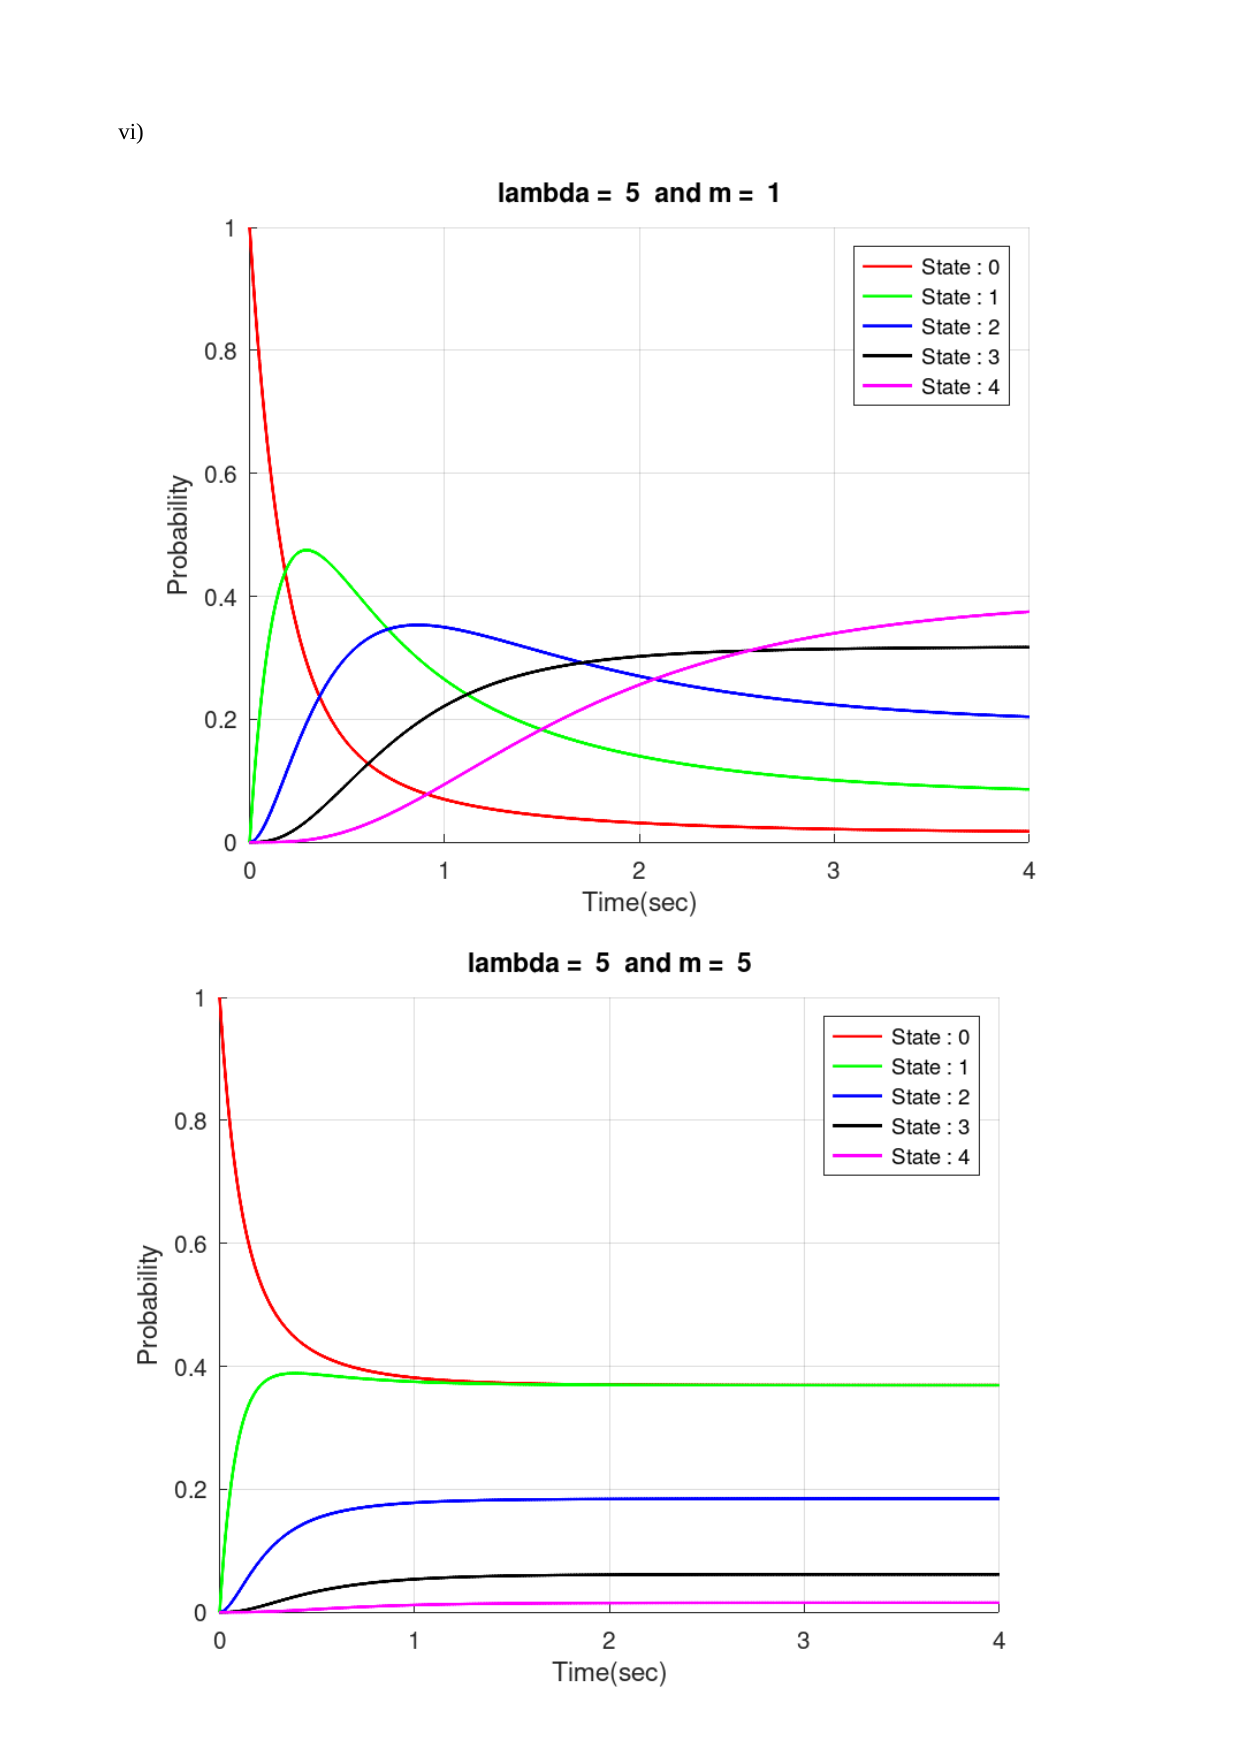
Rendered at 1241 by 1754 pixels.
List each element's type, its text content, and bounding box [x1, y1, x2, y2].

picture [89, 941, 1094, 1695]
text vi) [118, 118, 1122, 144]
picture [119, 171, 1124, 925]
